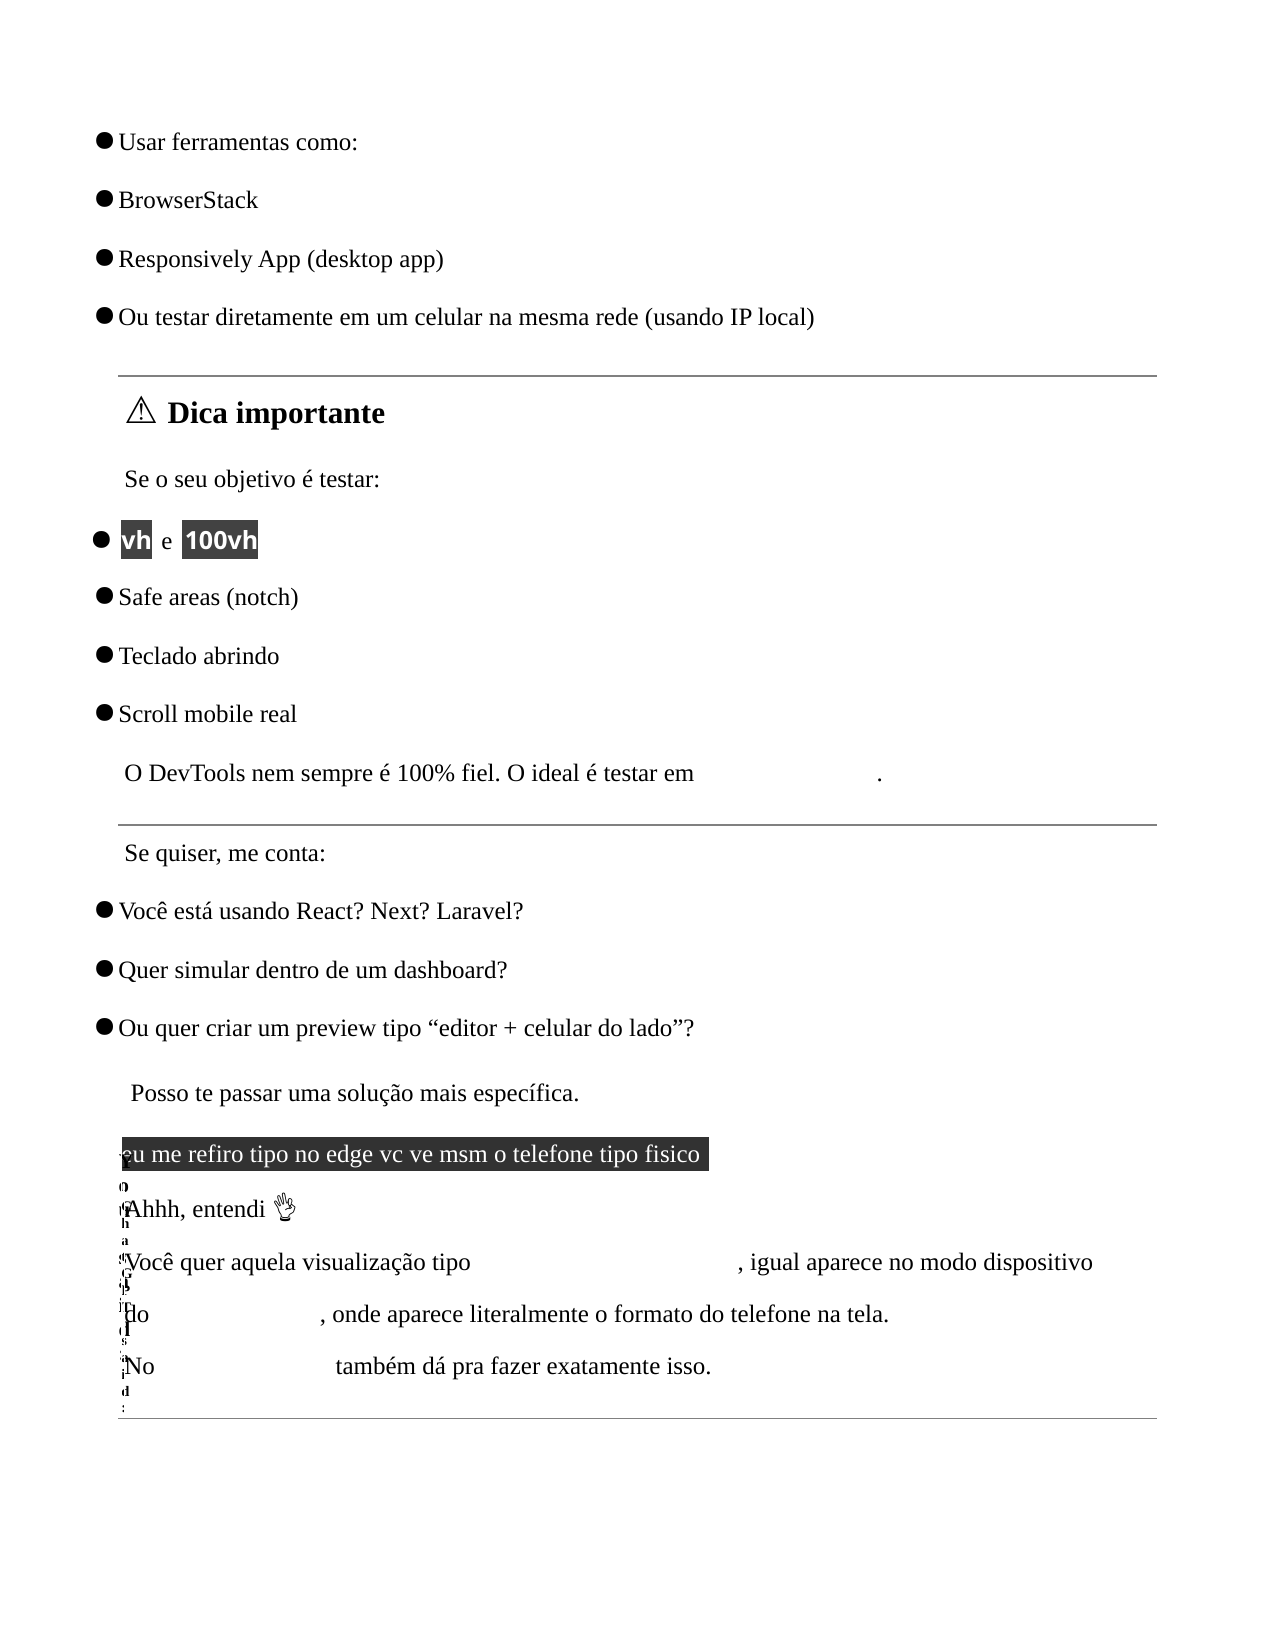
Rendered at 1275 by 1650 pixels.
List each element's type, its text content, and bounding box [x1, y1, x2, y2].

text Se quiser, me conta: [119, 833, 1157, 870]
list Quer simular dentro de um dashboard? [119, 949, 1157, 987]
text No Google Chrome também dá pra fazer exatamente isso. [125, 1345, 1157, 1386]
text eu me refiro tipo no edge vc ve msm o telefone tipo fisico [122, 1137, 709, 1171]
list Scroll mobile real [119, 693, 1157, 731]
text eu me refiro tipo no edge vc ve msm o telefone tipo fisico [710, 1136, 1157, 1171]
list Ou quer criar um preview tipo “editor + celular do lado”? [119, 1007, 1157, 1048]
list Safe areas (notch) [119, 576, 1157, 614]
list Responsively App (desktop app) [119, 238, 1157, 276]
text O DevTools nem sempre é 100% fiel. O ideal é testar em dispositivo físico. [119, 752, 1157, 793]
list Usar ferramentas como: [119, 122, 1157, 159]
list vh e 100vh [119, 516, 1157, 559]
subtitle ⚠️ Dica importante [119, 384, 1157, 435]
text Se o seu objetivo é testar: [119, 458, 1157, 496]
text Posso te passar uma solução mais específica. 🚀 [125, 1073, 1157, 1113]
list Você está usando React? Next? Laravel? [119, 890, 1157, 928]
text Ahhh, entendi 👌 Você quer aquela visualização tipo mockup físico do celular, igual aparece no modo dispositivo do Microsoft Edge, onde aparece literalmente o formato do telefone na tela. [125, 1190, 1157, 1331]
list Teclado abrindo [119, 635, 1157, 673]
list BrowserStack [119, 179, 1157, 217]
list Ou testar diretamente em um celular na mesma rede (usando IP local) [119, 296, 1157, 337]
